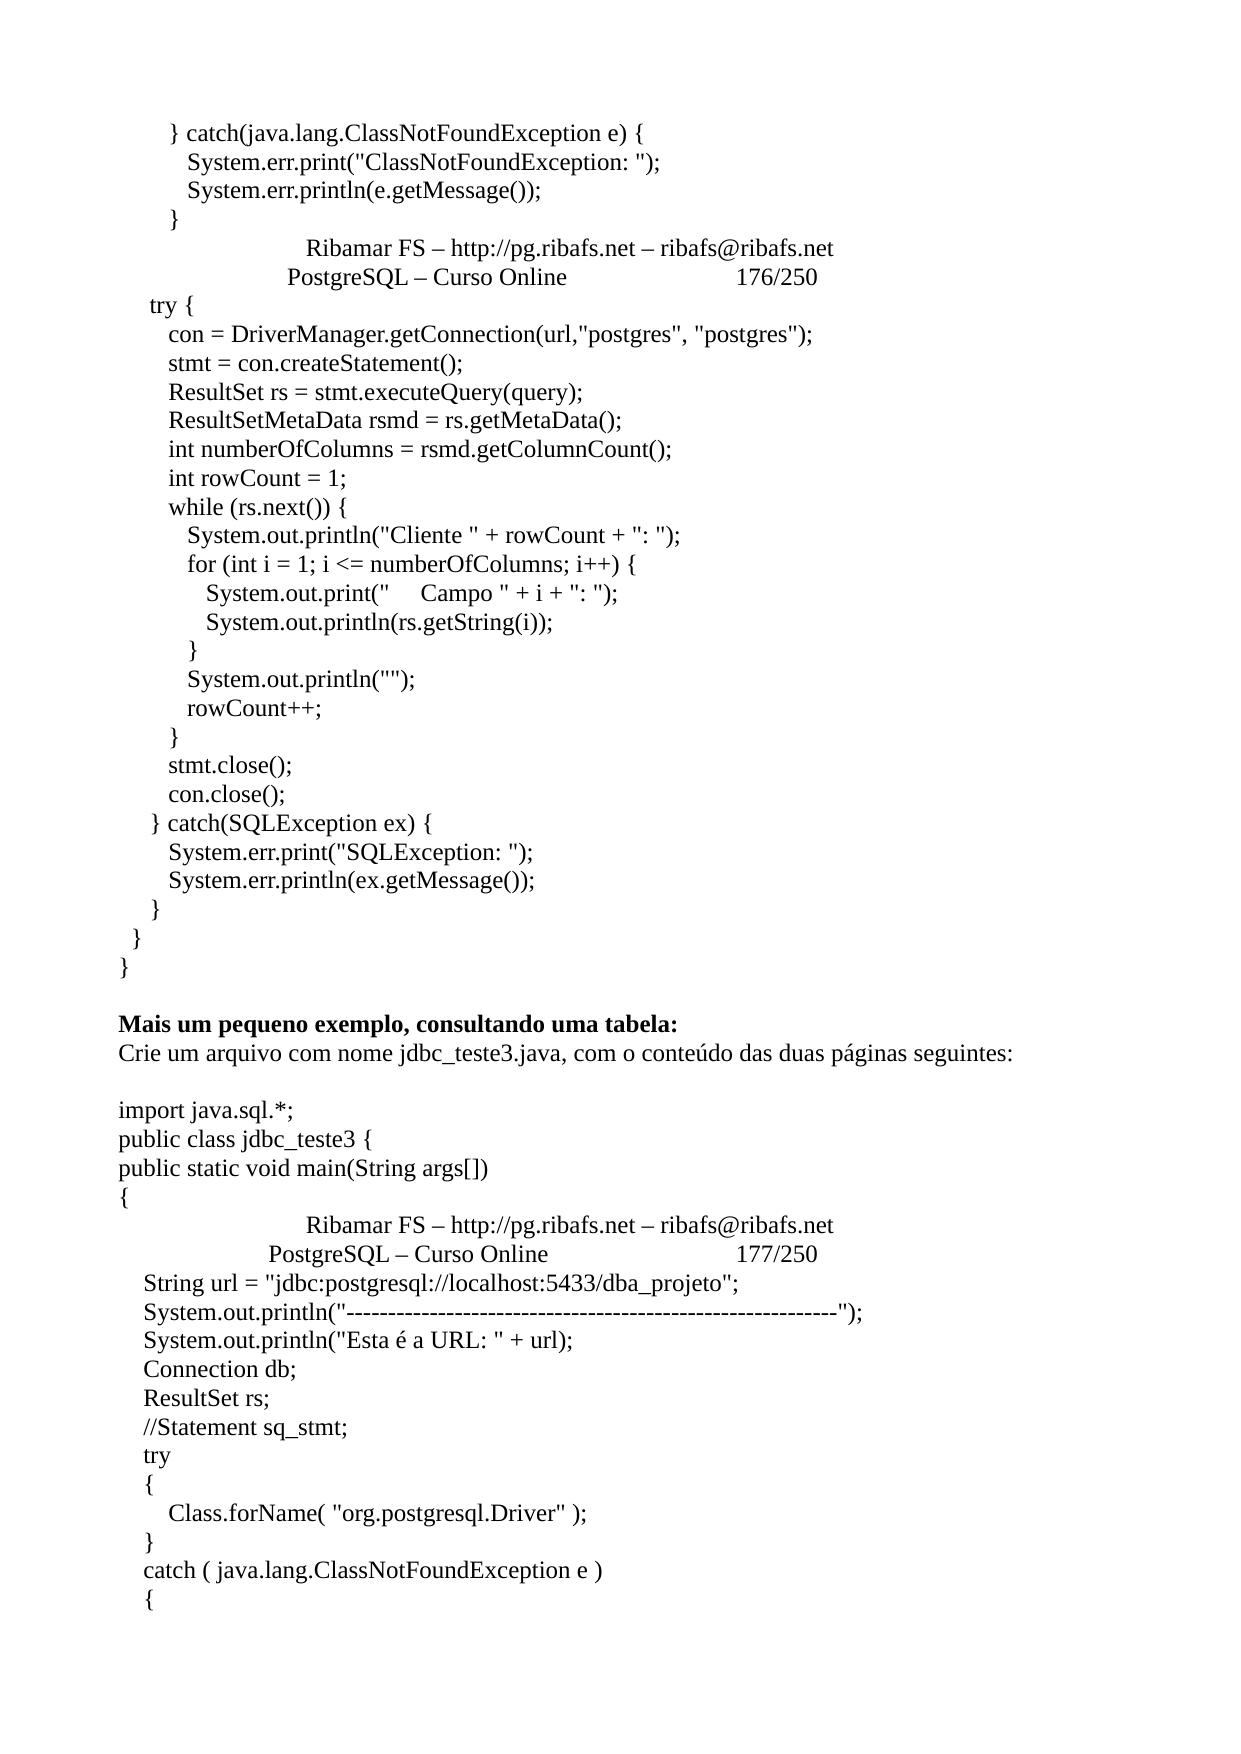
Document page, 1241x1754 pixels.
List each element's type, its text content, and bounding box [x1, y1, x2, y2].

text System.err.print("ClassNotFoundException: "); [118, 147, 1122, 176]
text } [118, 894, 1122, 923]
text Connection db; [118, 1354, 1122, 1383]
text for (int i = 1; i <= numberOfColumns; i++) { [118, 549, 1122, 578]
text catch ( java.lang.ClassNotFoundException e ) [118, 1556, 1122, 1584]
text { [118, 1182, 1122, 1211]
text try [118, 1441, 1122, 1469]
text Ribamar FS – http://pg.ribafs.net – ribafs@ribafs.net [118, 1211, 1122, 1239]
text System.err.print("SQLException: "); [118, 837, 1122, 866]
text } catch(java.lang.ClassNotFoundException e) { [118, 118, 1122, 147]
text PostgreSQL – Curso Online 176/250 [118, 262, 1122, 291]
text } [118, 204, 1122, 233]
text public static void main(String args[]) [118, 1153, 1122, 1182]
text rowCount++; [118, 693, 1122, 722]
text import java.sql.*; [118, 1096, 1122, 1124]
text //Statement sq_stmt; [118, 1412, 1122, 1441]
text System.out.println(""); [118, 664, 1122, 693]
text } [118, 952, 1122, 981]
text stmt = con.createStatement(); [118, 348, 1122, 377]
text System.err.println(e.getMessage()); [118, 176, 1122, 204]
text try { [118, 291, 1122, 319]
text PostgreSQL – Curso Online 177/250 [118, 1239, 1122, 1268]
text } [118, 923, 1122, 952]
text public class jdbc_teste3 { [118, 1124, 1122, 1153]
text System.out.println("Cliente " + rowCount + ": "); [118, 521, 1122, 549]
text int numberOfColumns = rsmd.getColumnCount(); [118, 434, 1122, 463]
text while (rs.next()) { [118, 492, 1122, 521]
text ResultSet rs = stmt.executeQuery(query); [118, 377, 1122, 406]
text { [118, 1584, 1122, 1613]
text ResultSet rs; [118, 1383, 1122, 1412]
text } [118, 722, 1122, 751]
text System.err.println(ex.getMessage()); [118, 866, 1122, 894]
text stmt.close(); [118, 751, 1122, 779]
text String url = "jdbc:postgresql://localhost:5433/dba_projeto"; [118, 1268, 1122, 1297]
text } [118, 636, 1122, 664]
text Mais um pequeno exemplo, consultando uma tabela: [118, 1009, 1122, 1038]
text Crie um arquivo com nome jdbc_teste3.java, com o conteúdo das duas páginas seguintes: [118, 1038, 1122, 1067]
text } [118, 1527, 1122, 1556]
text System.out.println("Esta é a URL: " + url); [118, 1326, 1122, 1354]
text System.out.println(rs.getString(i)); [118, 607, 1122, 636]
text { [118, 1469, 1122, 1498]
text } catch(SQLException ex) { [118, 808, 1122, 837]
text ResultSetMetaData rsmd = rs.getMetaData(); [118, 406, 1122, 434]
text Class.forName( "org.postgresql.Driver" ); [118, 1498, 1122, 1527]
text System.out.print(" Campo " + i + ": "); [118, 578, 1122, 607]
text int rowCount = 1; [118, 463, 1122, 492]
text con.close(); [118, 779, 1122, 808]
text Ribamar FS – http://pg.ribafs.net – ribafs@ribafs.net [118, 233, 1122, 262]
text System.out.println("-----------------------------------------------------------"); [118, 1297, 1122, 1326]
text con = DriverManager.getConnection(url,"postgres", "postgres"); [118, 319, 1122, 348]
